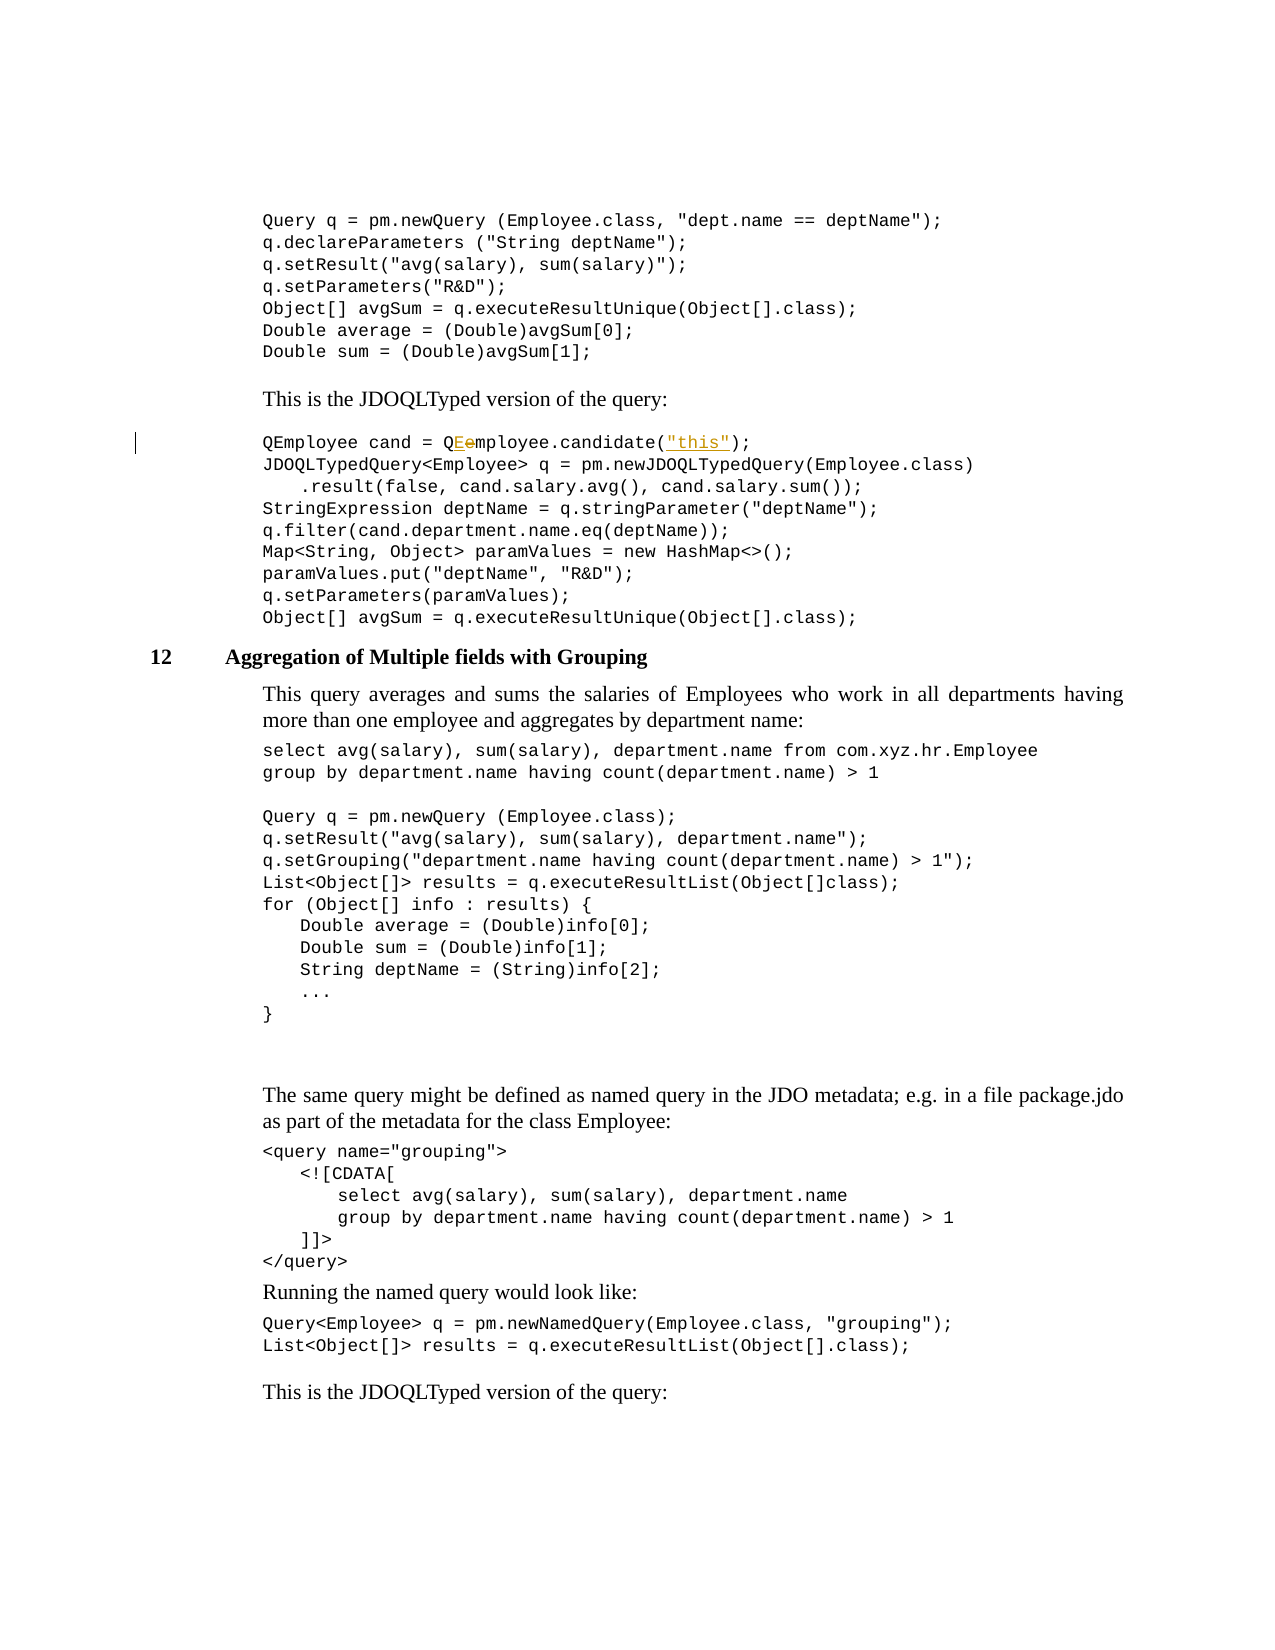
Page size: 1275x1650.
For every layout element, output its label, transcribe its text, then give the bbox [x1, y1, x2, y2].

text This query averages and sums the salaries of Employees who work in all departments having more than one employee and aggregates by department name: [262, 680, 1125, 732]
text q.filter(cand.department.name.eq(deptName)); [262, 519, 1125, 541]
text q.setGrouping("department.name having count(department.name) > 1"); [262, 849, 1125, 871]
text q.setParameters("R&D"); [262, 276, 1125, 297]
text This is the JDOQLTyped version of the query: [262, 1378, 1125, 1404]
text Double sum = (Double)info[1]; [262, 937, 1125, 959]
text Map<String, Object> paramValues = new HashMap<>(); [262, 541, 1125, 563]
text Query<Employee> q = pm.newNamedQuery(Employee.class, "grouping"); [262, 1313, 1125, 1334]
text .result(false, cand.salary.avg(), cand.salary.sum()); [262, 476, 1125, 497]
text for (Object[] info : results) { [262, 893, 1125, 915]
text q.setResult("avg(salary), sum(salary), department.name"); [262, 828, 1125, 849]
text This is the JDOQLTyped version of the query: [262, 385, 1125, 411]
text q.setResult("avg(salary), sum(salary)"); [262, 254, 1125, 276]
text The same query might be defined as named query in the JDO metadata; e.g. in a file package.jdo as part of the metadata for the class Employee: [262, 1081, 1125, 1133]
subtitle Aggregation of Multiple fields with Grouping [150, 643, 1125, 669]
text List<Object[]> results = q.executeResultList(Object[].class); [262, 1334, 1125, 1356]
text List<Object[]> results = q.executeResultList(Object[]class); [262, 871, 1125, 893]
text select avg(salary), sum(salary), department.name from com.xyz.hr.Employee group by department.name having count(department.name) > 1 [262, 740, 1125, 784]
text Running the named query would look like: [262, 1278, 1125, 1304]
text Double average = (Double)avgSum[0]; [262, 319, 1125, 341]
text String deptName = (String)info[2]; [262, 959, 1125, 981]
text } [262, 1003, 1125, 1024]
text <![CDATA[ [262, 1163, 1125, 1185]
text Object[] avgSum = q.executeResultUnique(Object[].class); [262, 297, 1125, 319]
text StringExpression deptName = q.stringParameter("deptName"); [262, 497, 1125, 519]
text ]]> [262, 1229, 1125, 1251]
text q.declareParameters ("String deptName"); [262, 232, 1125, 254]
text JDOQLTypedQuery<Employee> q = pm.newJDOQLTypedQuery(Employee.class) [262, 454, 1125, 476]
text Object[] avgSum = q.executeResultUnique(Object[].class); [262, 607, 1125, 629]
text paramValues.put("deptName", "R&D"); [262, 563, 1125, 585]
text QEmployee cand = QEmployee.candidate("this"); [262, 432, 1125, 454]
text q.setParameters(paramValues); [262, 585, 1125, 607]
text group by department.name having count(department.name) > 1 [262, 1207, 1125, 1229]
text Double sum = (Double)avgSum[1]; [262, 341, 1125, 363]
text ... [262, 981, 1125, 1003]
text <query name="grouping"> [262, 1141, 1125, 1163]
text Double average = (Double)info[0]; [262, 915, 1125, 937]
text </query> [262, 1251, 1125, 1272]
text select avg(salary), sum(salary), department.name [262, 1185, 1125, 1207]
text Query q = pm.newQuery (Employee.class, "dept.name == deptName"); [262, 210, 1125, 232]
text Query q = pm.newQuery (Employee.class); [262, 806, 1125, 828]
